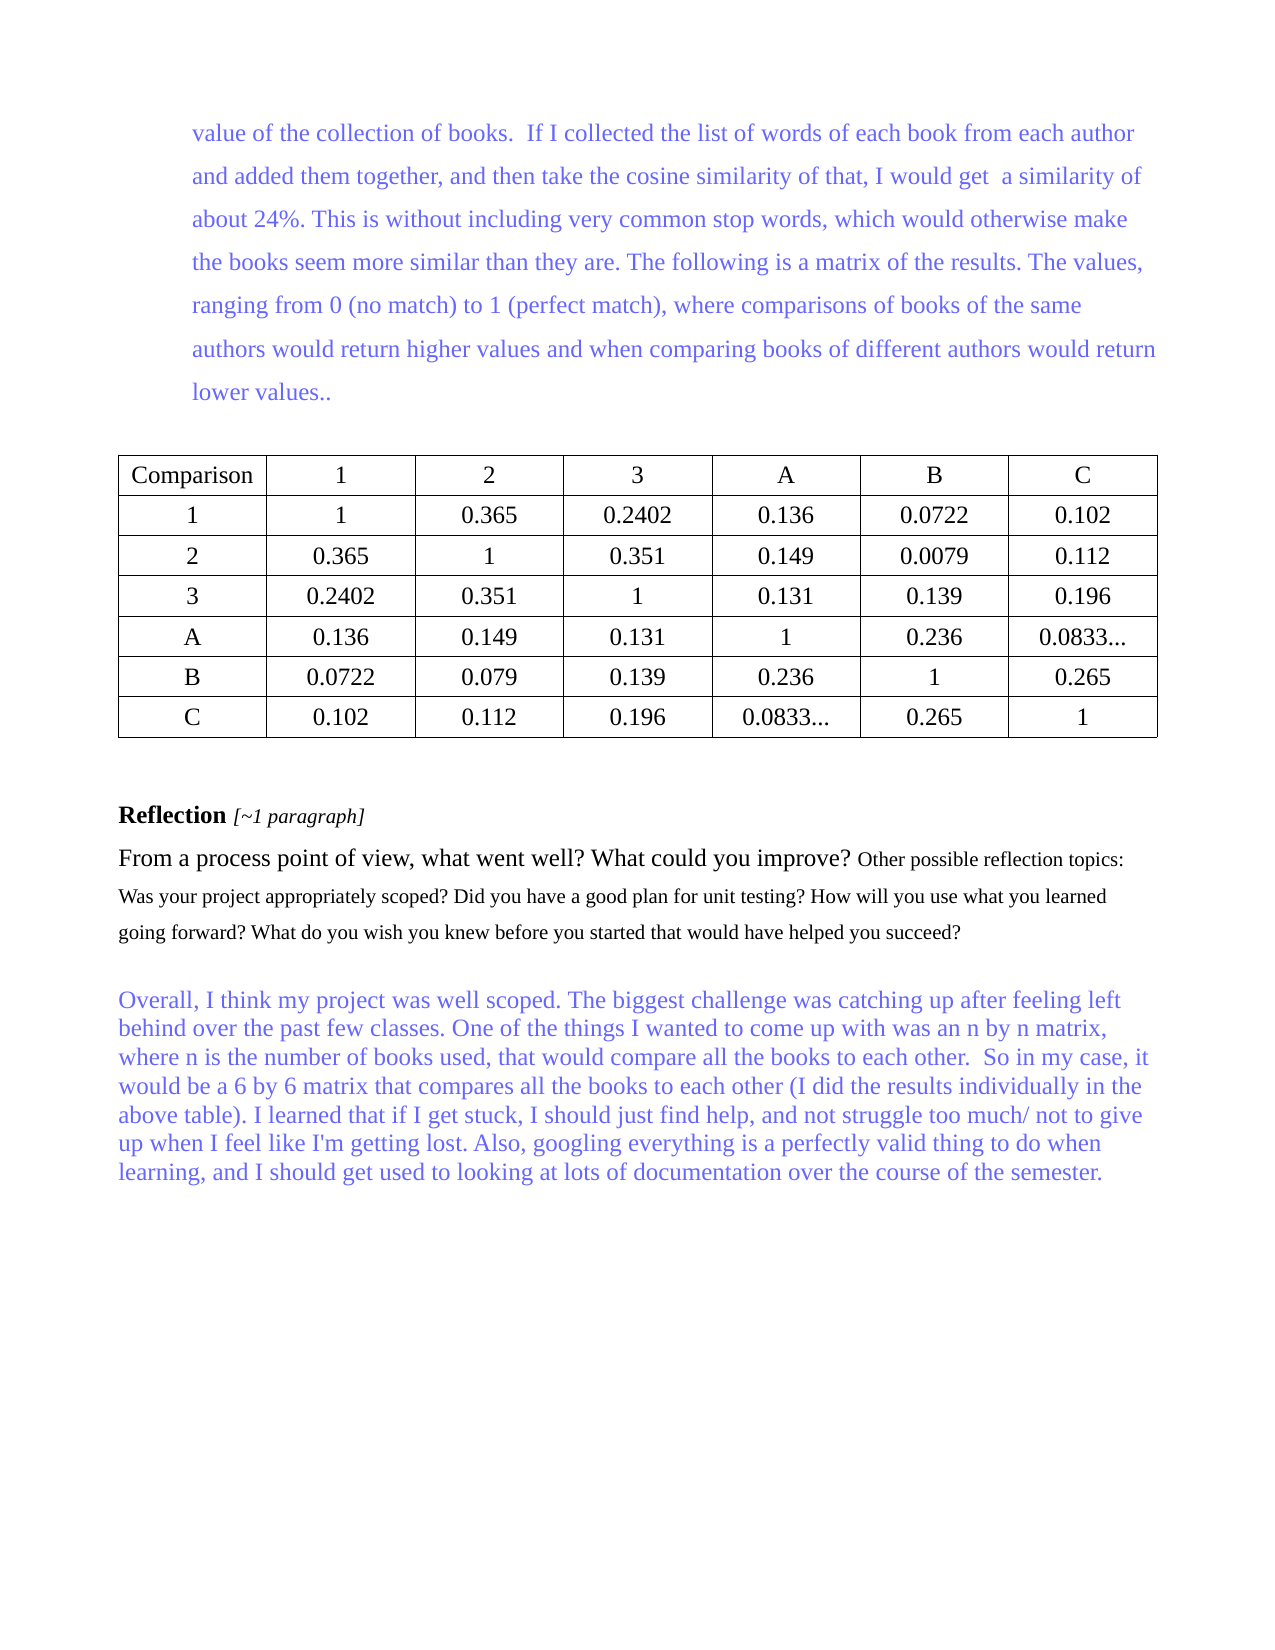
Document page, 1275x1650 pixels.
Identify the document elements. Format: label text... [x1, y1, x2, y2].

table_cell 0.139 [861, 576, 1008, 616]
list value of the collection of books. If I collected the list of words of each book from each author and added them together, and then take the cosine similarity of that, I would get a similarity of about 24%. This is without including very common stop words, which would otherwise make the books seem more similar than they are. The following is a matrix of the results. The values, ranging from 0 (no match) to 1 (perfect match), where comparisons of books of the same authors would return higher values and when comparing books of different authors would return lower values.. [162, 118, 1157, 406]
table_cell 0.136 [267, 617, 415, 656]
table_cell B [119, 657, 266, 696]
table_cell 0.236 [713, 657, 860, 696]
table_cell 0.265 [861, 697, 1008, 737]
table_cell C [119, 697, 266, 737]
table_cell 0.0722 [861, 496, 1008, 535]
table_cell 0.131 [564, 617, 712, 656]
table_cell 0.2402 [267, 576, 415, 616]
table_header 2 [416, 456, 563, 495]
table_cell 1 [564, 576, 712, 616]
table_cell 0.0722 [267, 657, 415, 696]
table_cell 0.351 [416, 576, 563, 616]
table_cell 0.112 [1009, 536, 1157, 575]
table_header B [861, 456, 1008, 495]
text From a process point of view, what went well? What could you improve? Other possible reflection topics: Was your project appropriately scoped? Did you have a good plan for unit testing? How will you use what you learned going forward? What do you wish you knew before you started that would have helped you succeed? [118, 843, 1157, 944]
table_cell 0.079 [416, 657, 563, 696]
table_cell 1 [267, 496, 415, 535]
table_cell 0.2402 [564, 496, 712, 535]
text Reflection [~1 paragraph] [118, 800, 1157, 829]
table_cell 0.112 [416, 697, 563, 737]
table_cell 0.265 [1009, 657, 1157, 696]
table_cell 0.365 [267, 536, 415, 575]
table_cell 1 [713, 617, 860, 656]
table_cell 0.149 [416, 617, 563, 656]
table_cell 0.196 [1009, 576, 1157, 616]
table_cell 0.0079 [861, 536, 1008, 575]
table_cell 0.0833... [713, 697, 860, 737]
table_cell 0.351 [564, 536, 712, 575]
table_cell A [119, 617, 266, 656]
table_cell 0.131 [713, 576, 860, 616]
table_header 3 [564, 456, 712, 495]
table_cell 2 [119, 536, 266, 575]
table_cell 0.136 [713, 496, 860, 535]
table_cell 1 [416, 536, 563, 575]
table_cell 0.139 [564, 657, 712, 696]
table_cell 0.365 [416, 496, 563, 535]
table_header A [713, 456, 860, 495]
table_cell 0.149 [713, 536, 860, 575]
table_cell 0.102 [267, 697, 415, 737]
table_cell 0.102 [1009, 496, 1157, 535]
table_cell 1 [861, 657, 1008, 696]
table_cell 0.236 [861, 617, 1008, 656]
text Overall, I think my project was well scoped. The biggest challenge was catching up after feeling left behind over the past few classes. One of the things I wanted to come up with was an n by n matrix, where n is the number of books used, that would compare all the books to each other. So in my case, it would be a 6 by 6 matrix that compares all the books to each other (I did the results individually in the above table). I learned that if I get stuck, I should just find help, and not struggle too much/ not to give up when I feel like I'm getting lost. Also, googling everything is a perfectly valid thing to do when learning, and I should get used to looking at lots of documentation over the course of the semester. [118, 985, 1157, 1186]
table_cell 0.0833... [1009, 617, 1157, 656]
table_header C [1009, 456, 1157, 495]
table_cell 1 [1009, 697, 1157, 737]
table_header 1 [267, 456, 415, 495]
table_cell 0.196 [564, 697, 712, 737]
table_cell 3 [119, 576, 266, 616]
table_cell 1 [119, 496, 266, 535]
table_header Comparison [119, 456, 266, 495]
